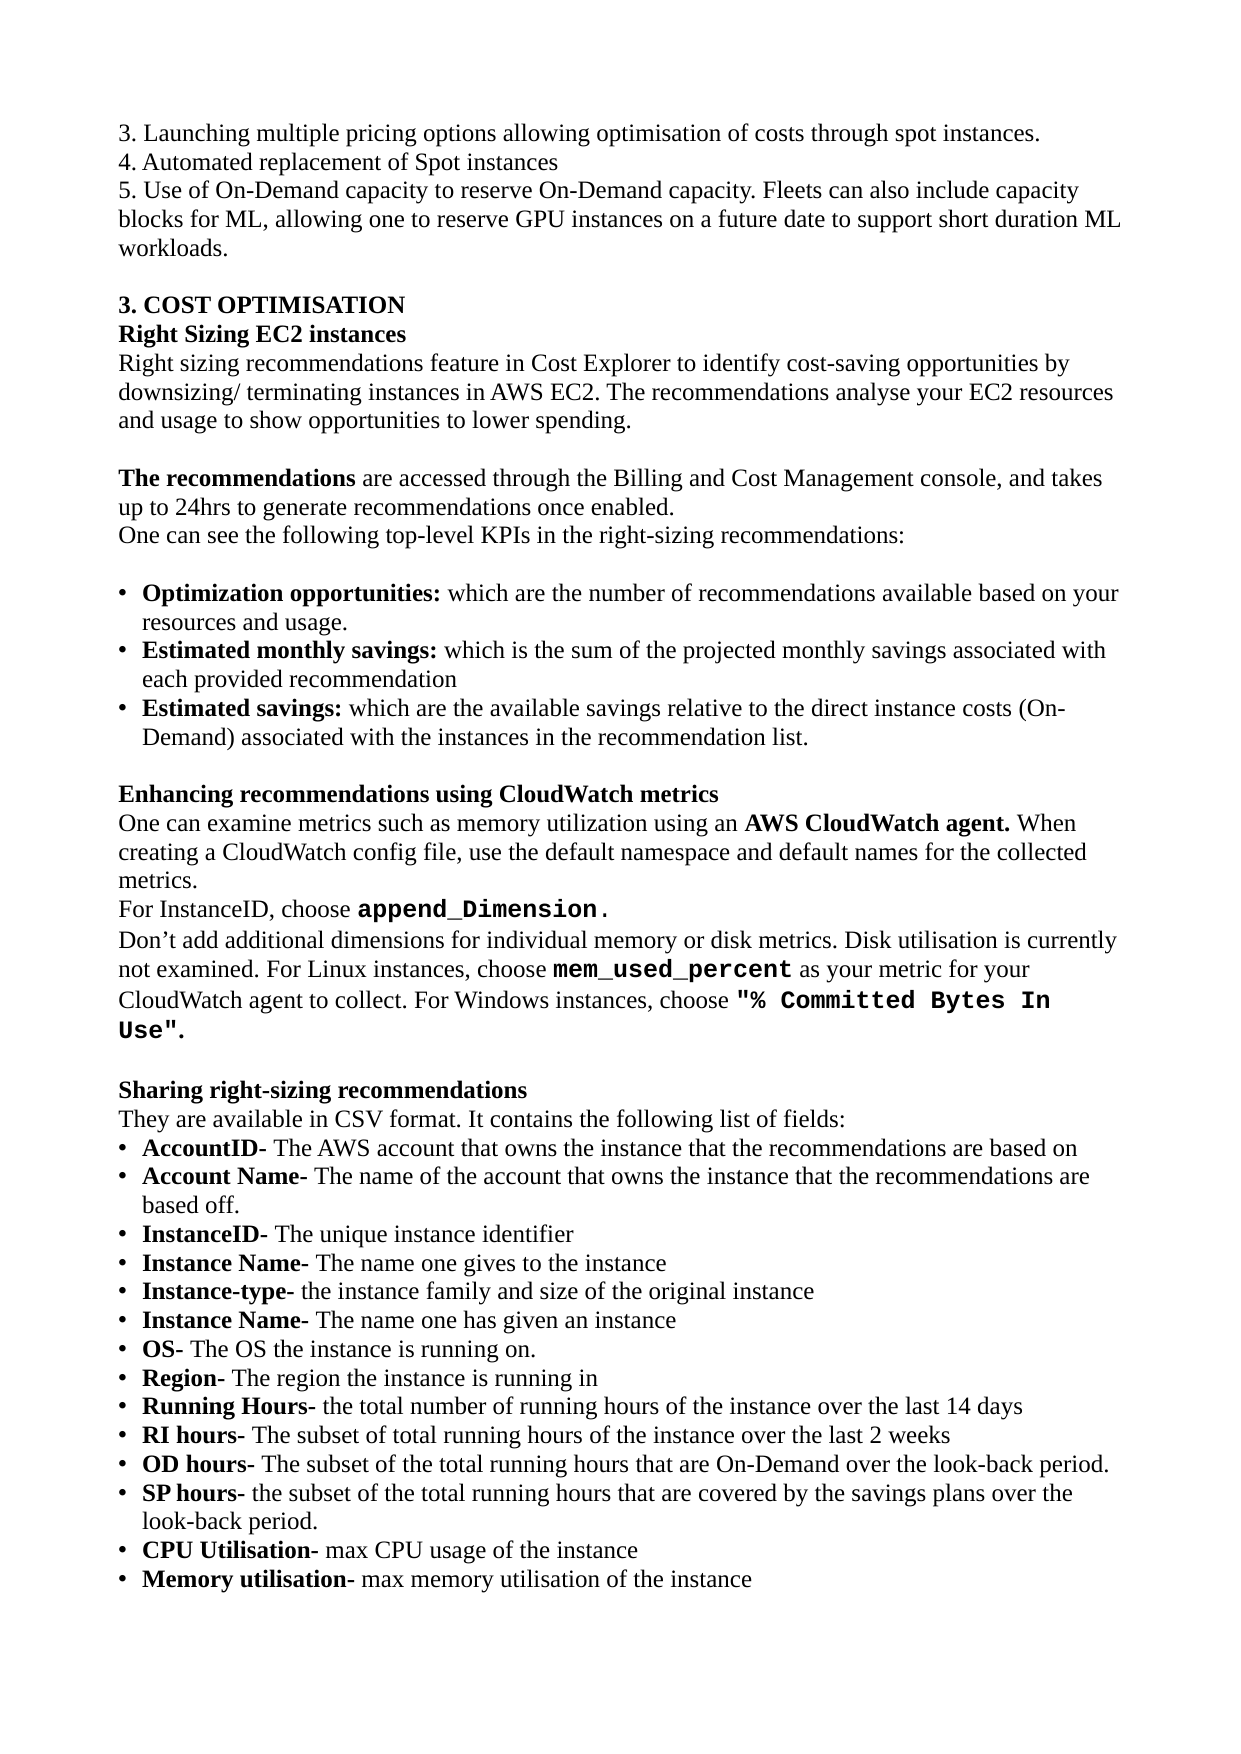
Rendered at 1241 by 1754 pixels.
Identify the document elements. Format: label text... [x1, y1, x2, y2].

text 5. Use of On-Demand capacity to reserve On-Demand capacity. Fleets can also include capacity blocks for ML, allowing one to reserve GPU instances on a future date to support short duration ML workloads. [118, 176, 1122, 262]
list Instance Name- The name one gives to the instance [118, 1248, 1122, 1276]
text They are available in CSV format. It contains the following list of fields: [118, 1104, 1122, 1133]
list Region- The region the instance is running in [118, 1363, 1122, 1391]
list AccountID- The AWS account that owns the instance that the recommendations are based on [118, 1133, 1122, 1161]
text Enhancing recommendations using CloudWatch metrics [118, 779, 1122, 808]
text One can examine metrics such as memory utilization using an AWS CloudWatch agent. When creating a CloudWatch config file, use the default namespace and default names for the collected metrics. [118, 808, 1122, 894]
text 3. Launching multiple pricing options allowing optimisation of costs through spot instances. [118, 118, 1122, 147]
list Memory utilisation- max memory utilisation of the instance [118, 1564, 1122, 1593]
text 4. Automated replacement of Spot instances [118, 147, 1122, 176]
text For InstanceID, choose append_Dimension. [118, 894, 1122, 925]
list Instance Name- The name one has given an instance [118, 1305, 1122, 1334]
list OD hours- The subset of the total running hours that are On-Demand over the look-back period. [118, 1449, 1122, 1478]
list CPU Utilisation- max CPU usage of the instance [118, 1535, 1122, 1564]
list OS- The OS the instance is running on. [118, 1334, 1122, 1363]
list SP hours- the subset of the total running hours that are covered by the savings plans over the look-back period. [118, 1478, 1122, 1535]
text Right sizing recommendations feature in Cost Explorer to identify cost-saving opportunities by downsizing/ terminating instances in AWS EC2. The recommendations analyse your EC2 resources and usage to show opportunities to lower spending. [118, 348, 1122, 434]
text Right Sizing EC2 instances [118, 319, 1122, 348]
text The recommendations are accessed through the Billing and Cost Management console, and takes up to 24hrs to generate recommendations once enabled. [118, 463, 1122, 521]
text 3. COST OPTIMISATION [118, 291, 1122, 319]
list Running Hours- the total number of running hours of the instance over the last 14 days [118, 1391, 1122, 1420]
list Instance-type- the instance family and size of the original instance [118, 1276, 1122, 1305]
text Sharing right-sizing recommendations [118, 1075, 1122, 1104]
list Optimization opportunities: which are the number of recommendations available based on your resources and usage. [118, 578, 1122, 636]
list Estimated savings: which are the available savings relative to the direct instance costs (On-Demand) associated with the instances in the recommendation list. [118, 693, 1122, 751]
list InstanceID- The unique instance identifier [118, 1219, 1122, 1248]
text One can see the following top-level KPIs in the right-sizing recommendations: [118, 521, 1122, 549]
list Estimated monthly savings: which is the sum of the projected monthly savings associated with each provided recommendation [118, 636, 1122, 693]
text Don’t add additional dimensions for individual memory or disk metrics. Disk utilisation is currently not examined. For Linux instances, choose mem_used_percent as your metric for your CloudWatch agent to collect. For Windows instances, choose "% Committed Bytes In Use". [118, 925, 1122, 1046]
list Account Name- The name of the account that owns the instance that the recommendations are based off. [118, 1161, 1122, 1219]
list RI hours- The subset of total running hours of the instance over the last 2 weeks [118, 1420, 1122, 1449]
